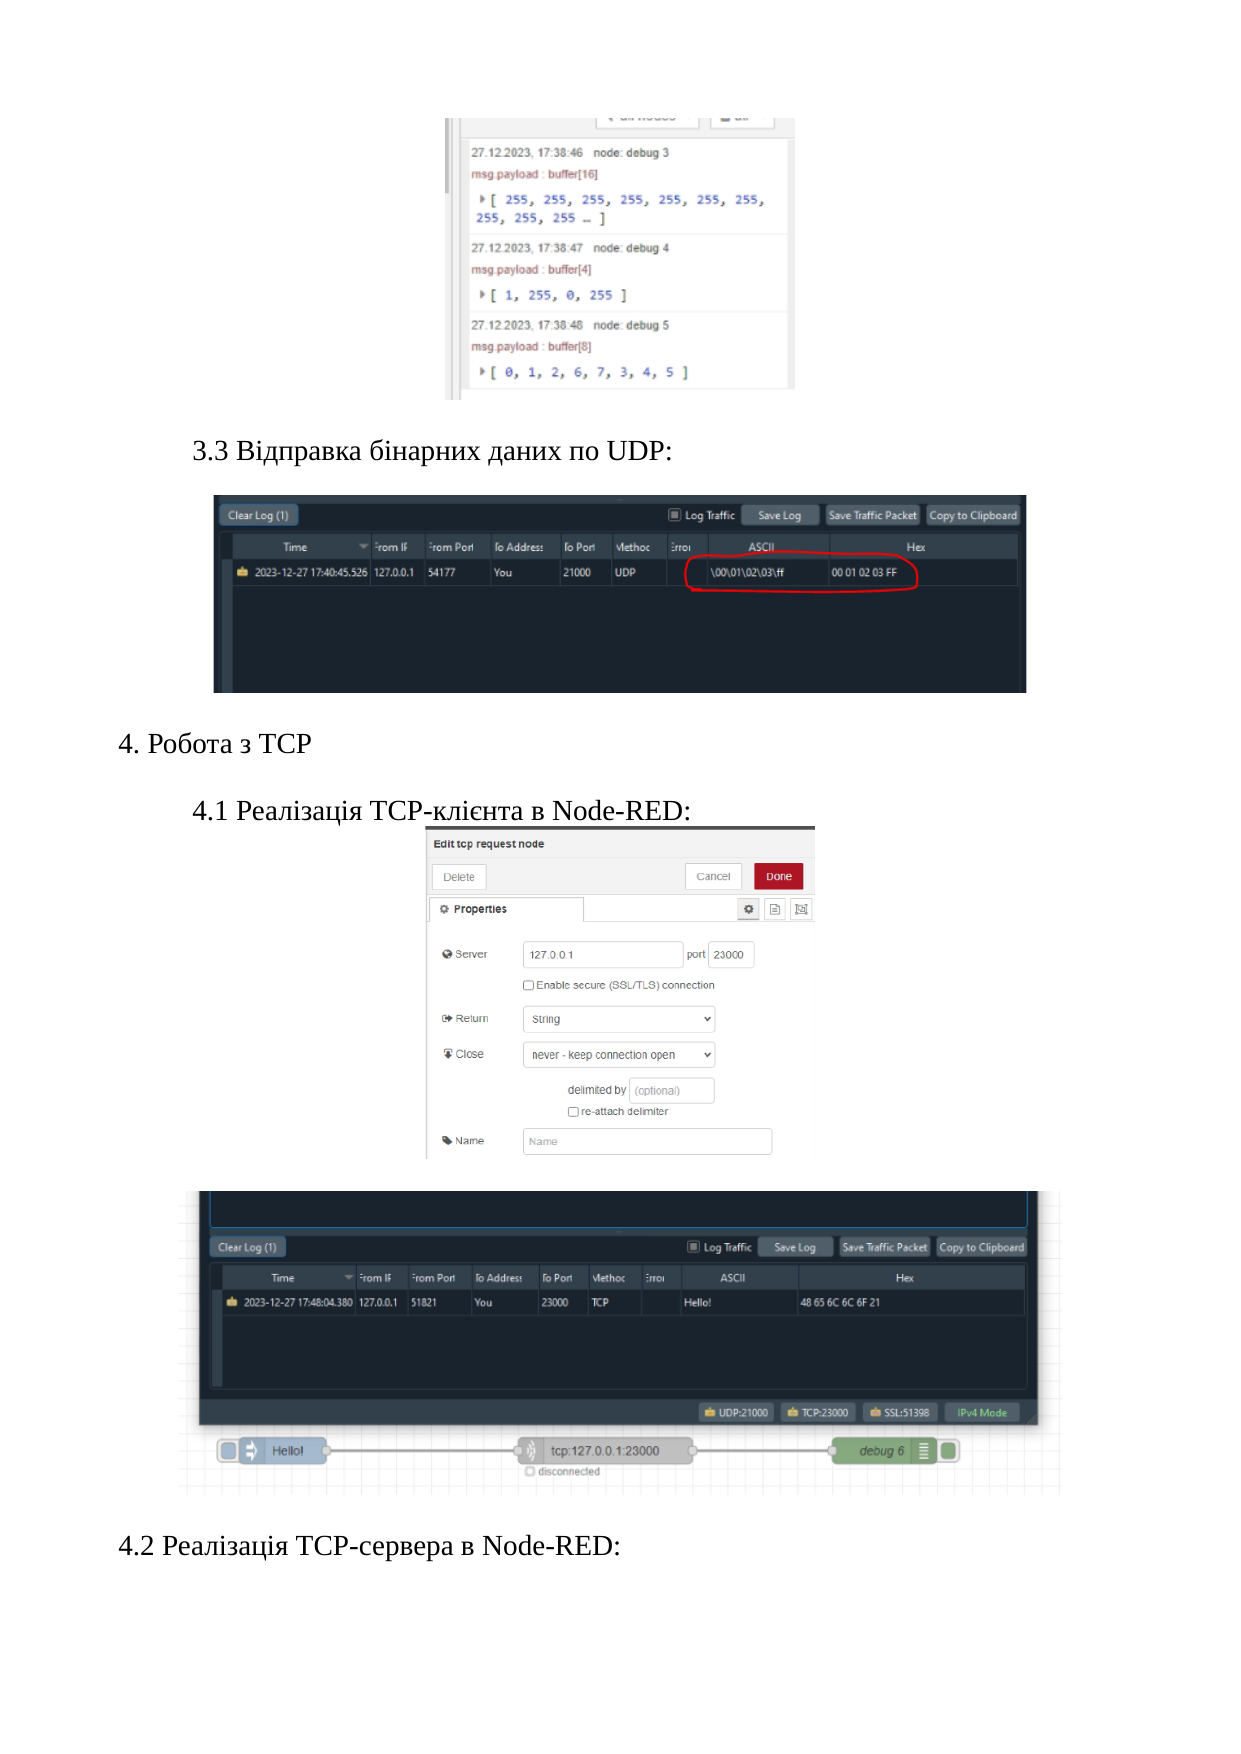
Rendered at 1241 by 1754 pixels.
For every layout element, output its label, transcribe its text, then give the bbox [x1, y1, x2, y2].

text 4.1 Реалізація TCP-клієнта в Node-RED: [118, 793, 1122, 826]
picture [213, 495, 1027, 693]
picture [178, 1191, 1062, 1495]
text 3.3 Відправка бінарних даних по UDP: [118, 433, 1122, 466]
picture [425, 826, 815, 1159]
picture [445, 118, 795, 400]
text 4.2 Реалізація TCP-сервера в Node-RED: [118, 1528, 1122, 1561]
text 4. Робота з TCP [118, 726, 1122, 759]
